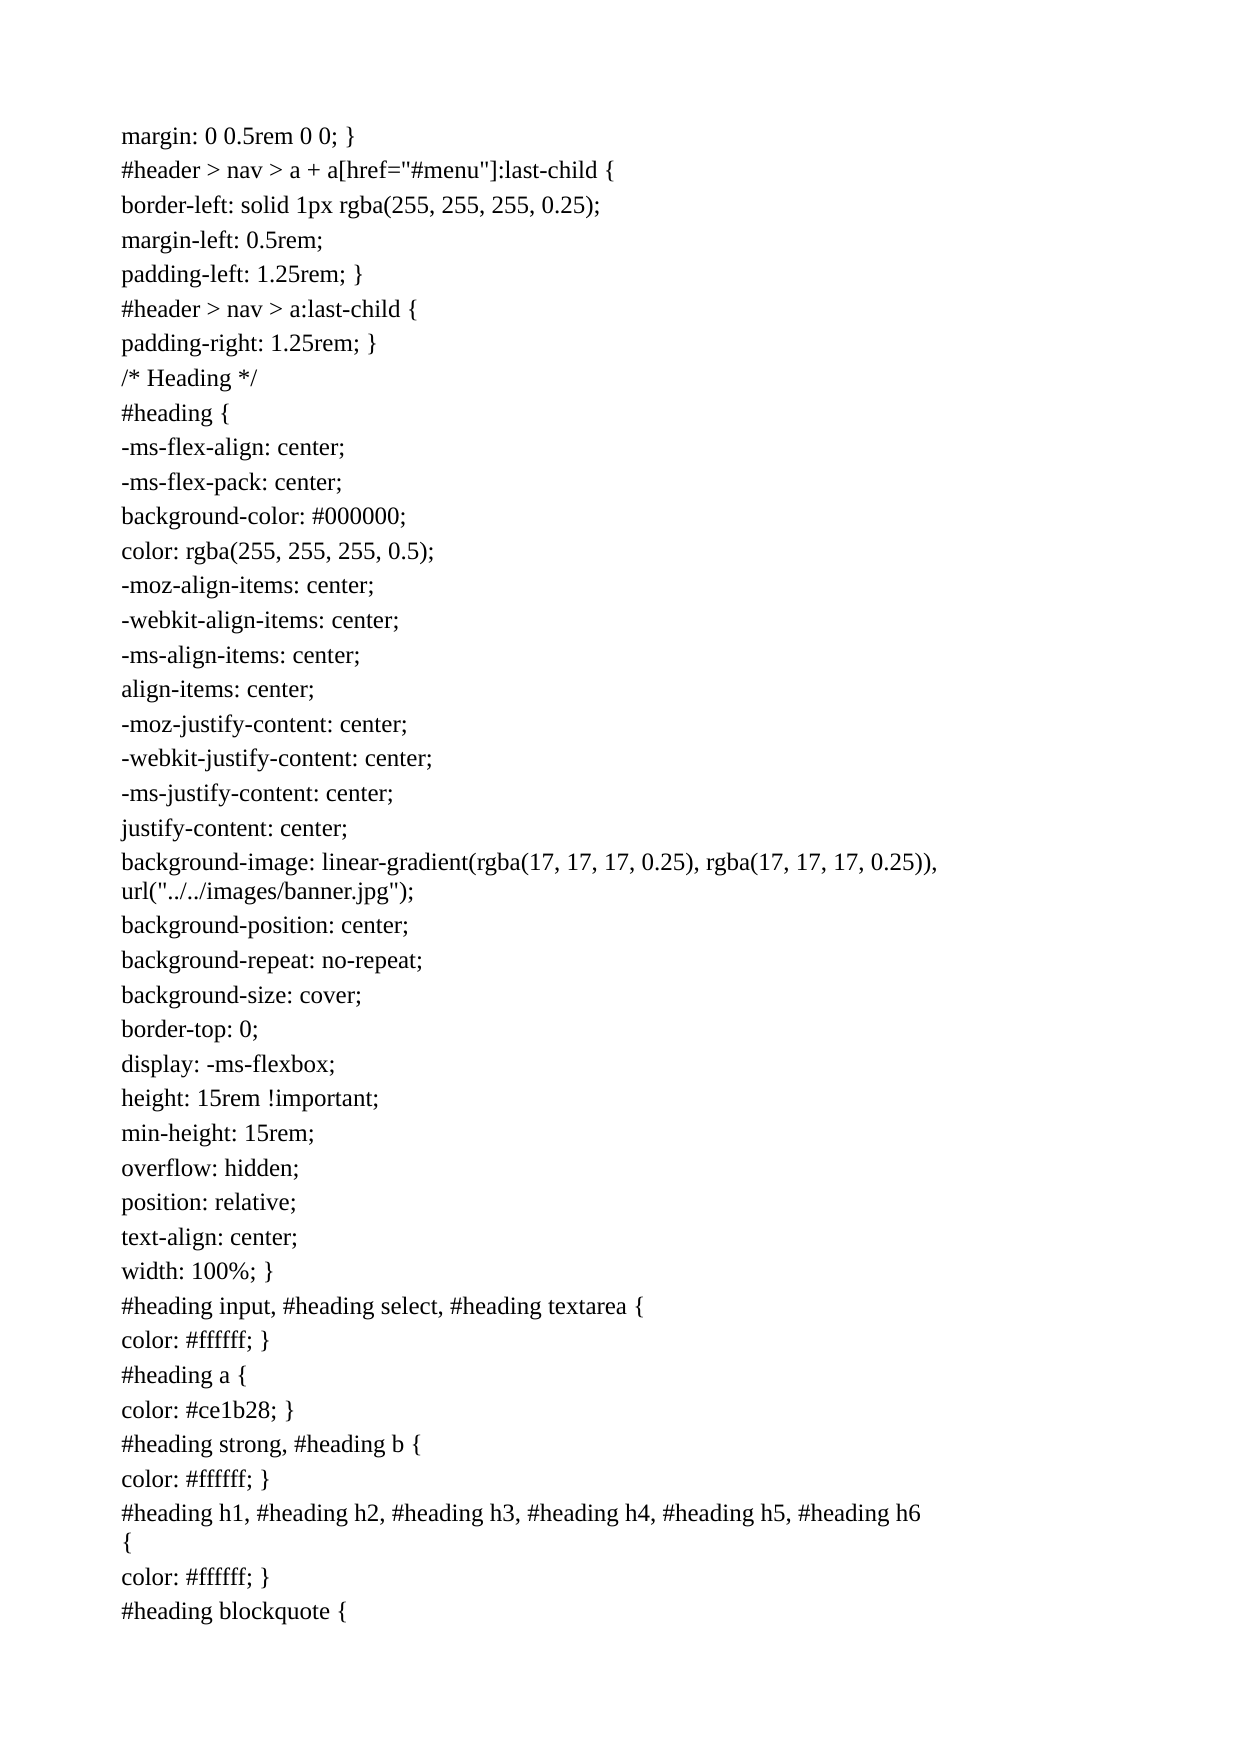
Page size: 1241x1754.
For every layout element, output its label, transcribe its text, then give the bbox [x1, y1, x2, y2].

table_header padding-right: 1.25rem; } [118, 326, 388, 360]
table_header text-align: center; [118, 1219, 307, 1253]
table_header #header > nav > a:last-child { [118, 291, 427, 326]
table_header position: relative; [118, 1184, 306, 1219]
table_header width: 100%; } [118, 1254, 286, 1288]
table_header -moz-align-items: center; [118, 568, 384, 602]
table_header border-left: solid 1px rgba(255, 255, 255, 0.25); [118, 187, 608, 222]
table_header #heading h1, #heading h2, #heading h3, #heading h4, #heading h5, #heading h6 { [118, 1496, 938, 1559]
table_header color: #ce1b28; } [118, 1392, 307, 1426]
table_header border-top: 0; [118, 1011, 270, 1046]
table_header padding-left: 1.25rem; } [118, 256, 374, 291]
table_header #heading { [118, 395, 243, 429]
table_header -ms-flex-pack: center; [118, 464, 353, 498]
table_header color: rgba(255, 255, 255, 0.5); [118, 533, 444, 568]
table_header #heading a { [118, 1357, 260, 1392]
table_header -ms-flex-align: center; [118, 429, 354, 464]
table_header -ms-align-items: center; [118, 637, 370, 671]
table_header background-color: #000000; [118, 499, 417, 533]
table_header background-size: cover; [118, 977, 372, 1011]
table_header #heading strong, #heading b { [118, 1426, 432, 1461]
table_header #heading blockquote { [118, 1594, 359, 1628]
table_header -webkit-justify-content: center; [118, 741, 443, 775]
table_header #heading input, #heading select, #heading textarea { [118, 1288, 652, 1323]
table_header color: #ffffff; } [118, 1559, 280, 1593]
table_header -moz-justify-content: center; [118, 706, 418, 741]
table_header display: -ms-flexbox; [118, 1046, 345, 1081]
table_header -ms-justify-content: center; [118, 775, 404, 810]
table_header justify-content: center; [118, 810, 358, 844]
table_header background-image: linear-gradient(rgba(17, 17, 17, 0.25), rgba(17, 17, 17, 0.25)), url("../../images/banner.jpg"); [118, 844, 1122, 908]
table_header color: #ffffff; } [118, 1323, 280, 1357]
table_header -webkit-align-items: center; [118, 602, 409, 637]
table_header min-height: 15rem; [118, 1115, 324, 1150]
table_header /* Heading */ [118, 360, 269, 395]
table_header align-items: center; [118, 671, 324, 706]
table_header margin-left: 0.5rem; [118, 222, 332, 256]
table_header overflow: hidden; [118, 1150, 309, 1184]
table_header margin: 0 0.5rem 0 0; } [118, 118, 366, 153]
table_header #header > nav > a + a[href="#menu"]:last-child { [118, 153, 621, 187]
table_header height: 15rem !important; [118, 1081, 387, 1115]
table_header background-repeat: no-repeat; [118, 942, 433, 977]
table_header background-position: center; [118, 908, 419, 942]
table_header color: #ffffff; } [118, 1461, 280, 1496]
